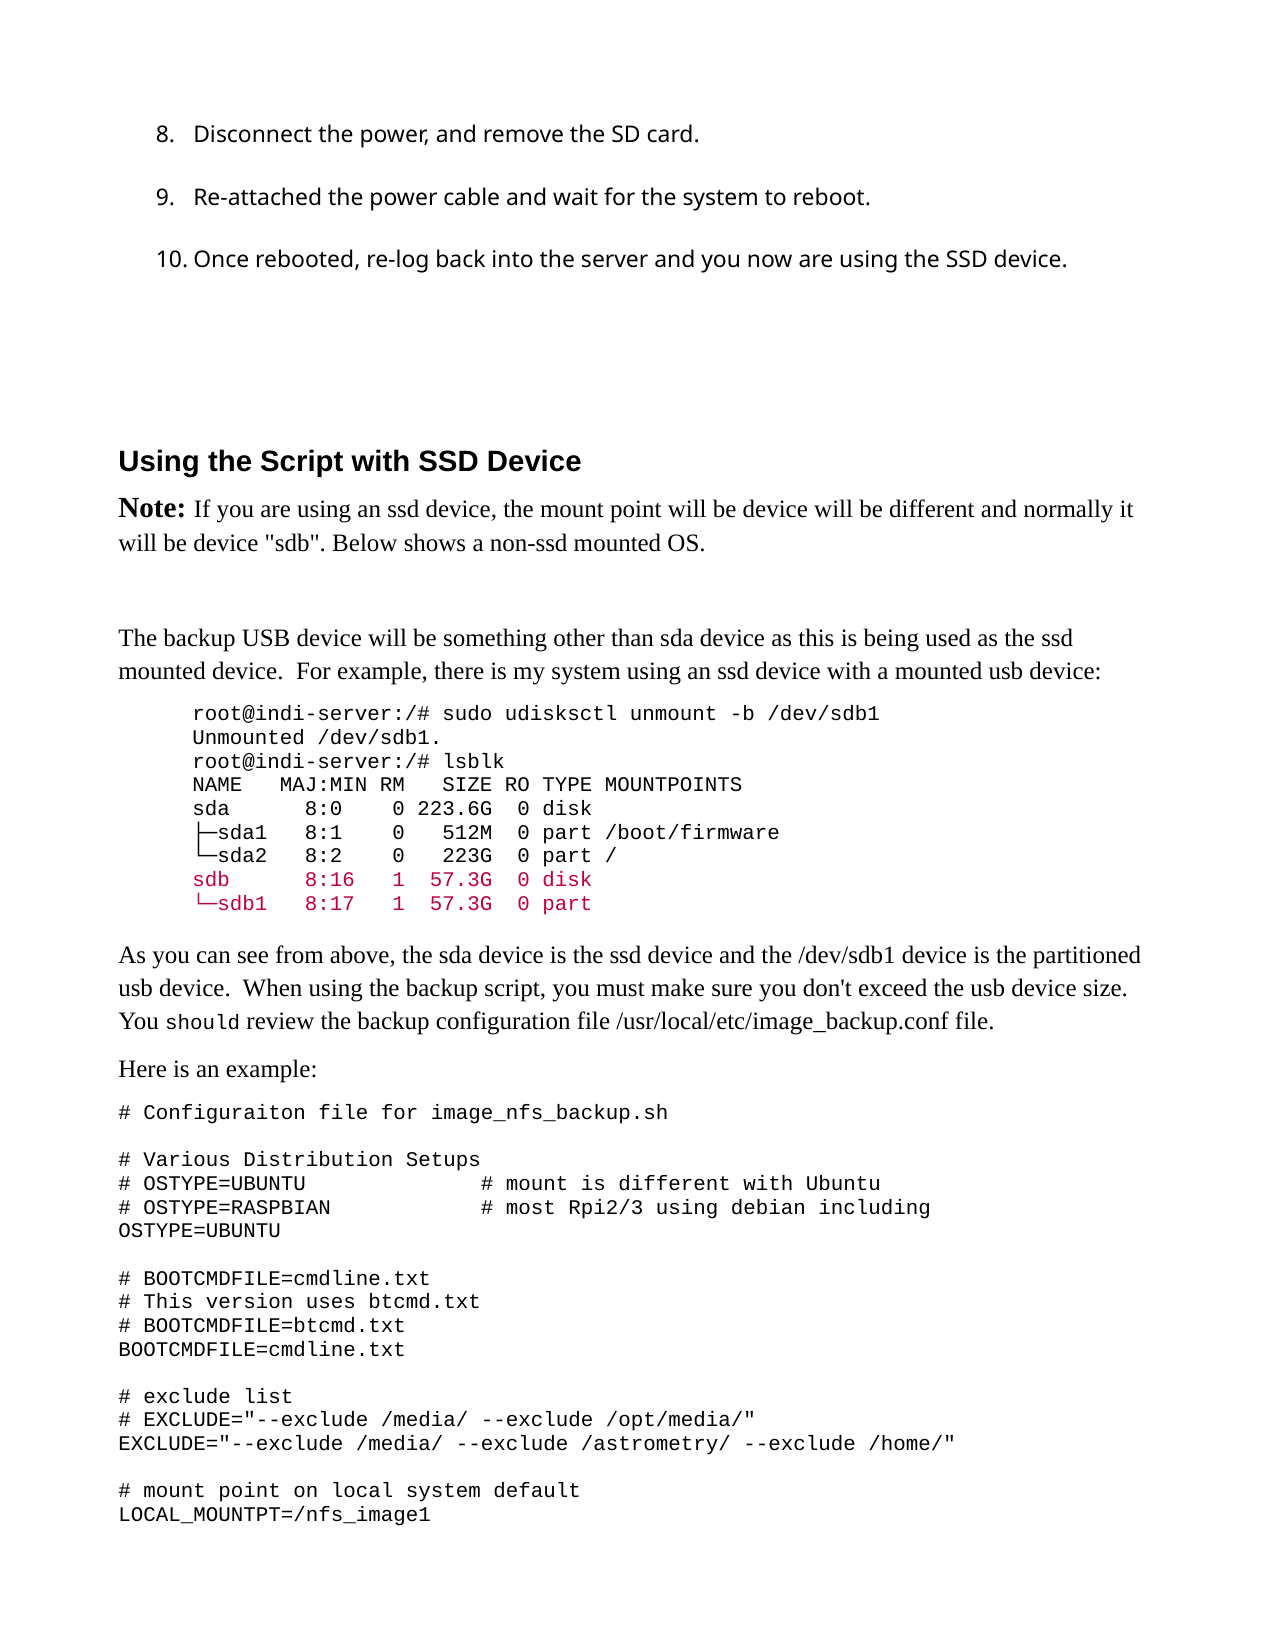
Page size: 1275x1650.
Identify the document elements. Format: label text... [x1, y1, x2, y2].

text sdb 8:16 1 57.3G 0 disk [192, 869, 1157, 893]
text # This version uses btcmd.txt [118, 1291, 1157, 1315]
text └─sdb1 8:17 1 57.3G 0 part [192, 893, 1157, 916]
text LOCAL_MOUNTPT=/nfs_image1 [118, 1504, 1157, 1528]
text Note: If you are using an ssd device, the mount point will be device will be different and normally it will be device "sdb". Below shows a non-ssd mounted OS. [118, 490, 1157, 556]
text # exclude list [118, 1386, 1157, 1409]
text NAME MAJ:MIN RM SIZE RO TYPE MOUNTPOINTS [192, 774, 1157, 798]
text root@indi-server:/# sudo udisksctl unmount -b /dev/sdb1 [192, 703, 1157, 727]
text # Various Distribution Setups [118, 1149, 1157, 1173]
text # OSTYPE=UBUNTU # mount is different with Ubuntu [118, 1173, 1157, 1197]
text root@indi-server:/# lsblk [192, 751, 1157, 774]
text # Configuraiton file for image_nfs_backup.sh [118, 1102, 1157, 1126]
text sda 8:0 0 223.6G 0 disk [192, 798, 1157, 822]
text └─sda2 8:2 0 223G 0 part / [192, 845, 1157, 869]
subtitle Using the Script with SSD Device [118, 443, 1157, 477]
text OSTYPE=UBUNTU [118, 1220, 1157, 1244]
text The backup USB device will be something other than sda device as this is being used as the ssd mounted device. For example, there is my system using an ssd device with a mounted usb device: [118, 623, 1157, 684]
text BOOTCMDFILE=cmdline.txt [118, 1338, 1157, 1362]
text # BOOTCMDFILE=cmdline.txt [118, 1268, 1157, 1291]
list Re-attached the power cable and wait for the system to reboot. [156, 181, 1157, 212]
list Once rebooted, re-log back into the server and you now are using the SSD device. [156, 243, 1157, 274]
text EXCLUDE="--exclude /media/ --exclude /astrometry/ --exclude /home/" [118, 1433, 1157, 1457]
text Unmounted /dev/sdb1. [192, 727, 1157, 751]
list Disconnect the power, and remove the SD card. [156, 118, 1157, 149]
text # EXCLUDE="--exclude /media/ --exclude /opt/media/" [118, 1409, 1157, 1433]
text Here is an example: [118, 1054, 1157, 1083]
text ├─sda1 8:1 0 512M 0 part /boot/firmware [199, 822, 1157, 845]
text As you can see from above, the sda device is the ssd device and the /dev/sdb1 device is the partitioned usb device. When using the backup script, you must make sure you don't exceed the usb device size. You should review the backup configuration file /usr/local/etc/image_backup.conf file. [118, 940, 1157, 1036]
text # mount point on local system default [118, 1480, 1157, 1504]
text # BOOTCMDFILE=btcmd.txt [118, 1315, 1157, 1338]
text # OSTYPE=RASPBIAN # most Rpi2/3 using debian including [118, 1197, 1157, 1220]
